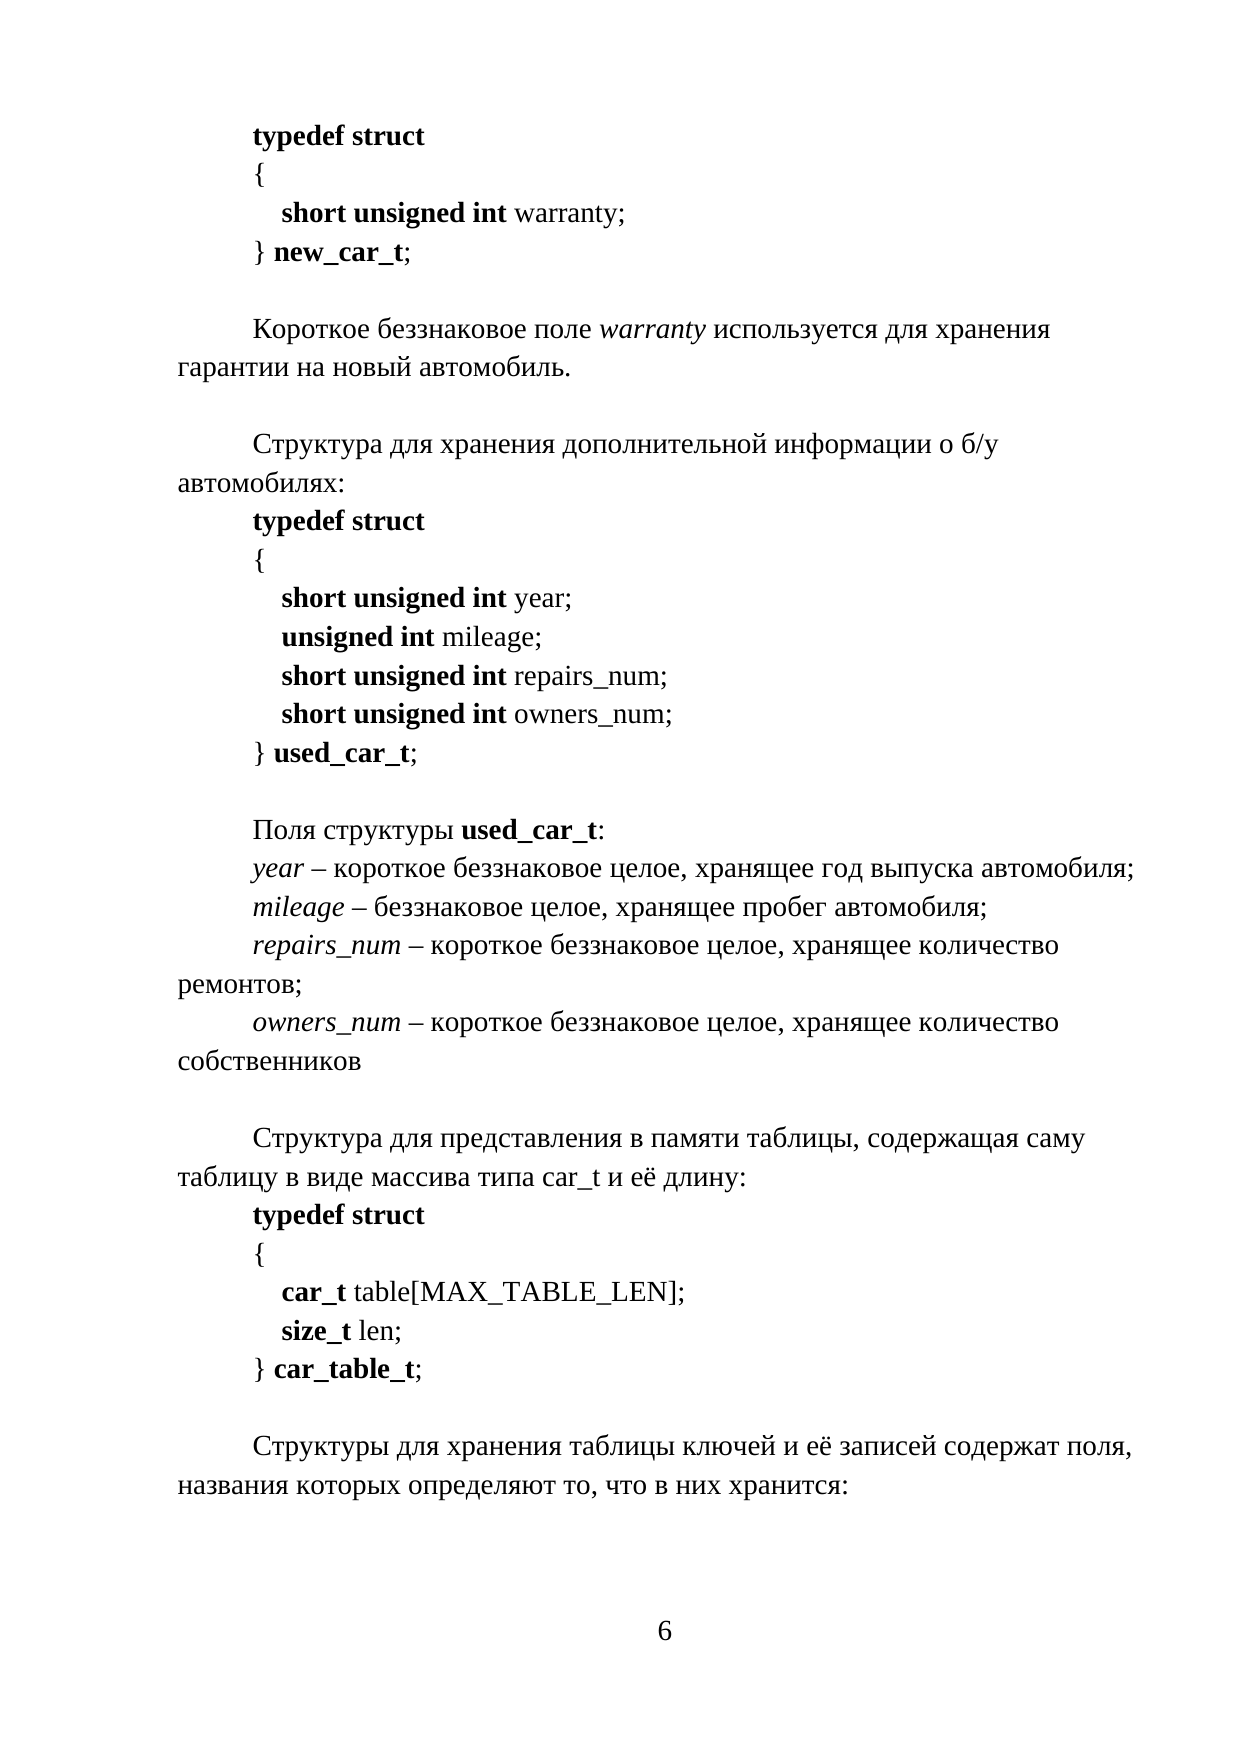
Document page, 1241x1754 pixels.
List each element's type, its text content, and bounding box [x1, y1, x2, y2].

text typedef struct [177, 1197, 1152, 1231]
text } used_car_t; [177, 735, 1152, 768]
text year – короткое беззнаковое целое, хранящее год выпуска автомобиля; [177, 850, 1152, 884]
text unsigned int mileage; [177, 619, 1152, 653]
text short unsigned int warranty; [177, 195, 1152, 229]
text repairs_num – короткое беззнаковое целое, хранящее количество ремонтов; [177, 927, 1152, 999]
text Структура для представления в памяти таблицы, содержащая саму таблицу в виде массива типа car_t и её длину: [177, 1120, 1152, 1192]
text Структура для хранения дополнительной информации о б/у автомобилях: [177, 426, 1152, 498]
text Короткое беззнаковое поле warranty используется для хранения гарантии на новый автомобиль. [177, 311, 1152, 383]
text short unsigned int year; [177, 581, 1152, 614]
text { [177, 1236, 1152, 1269]
text size_t len; [177, 1313, 1152, 1346]
text short unsigned int repairs_num; [177, 658, 1152, 691]
text mileage – беззнаковое целое, хранящее пробег автомобиля; [177, 889, 1152, 922]
text { [177, 542, 1152, 576]
text } new_car_t; [177, 234, 1152, 267]
text typedef struct [177, 118, 1152, 152]
text } car_table_t; [177, 1351, 1152, 1385]
text car_t table[MAX_TABLE_LEN]; [177, 1274, 1152, 1308]
text owners_num – короткое беззнаковое целое, хранящее количество собственников [177, 1004, 1152, 1077]
text typedef struct [177, 503, 1152, 537]
text short unsigned int owners_num; [177, 696, 1152, 730]
text { [177, 157, 1152, 190]
text Поля структуры used_car_t: [177, 812, 1152, 845]
text Структуры для хранения таблицы ключей и её записей содержат поля, названия которых определяют то, что в них хранится: [177, 1428, 1152, 1501]
